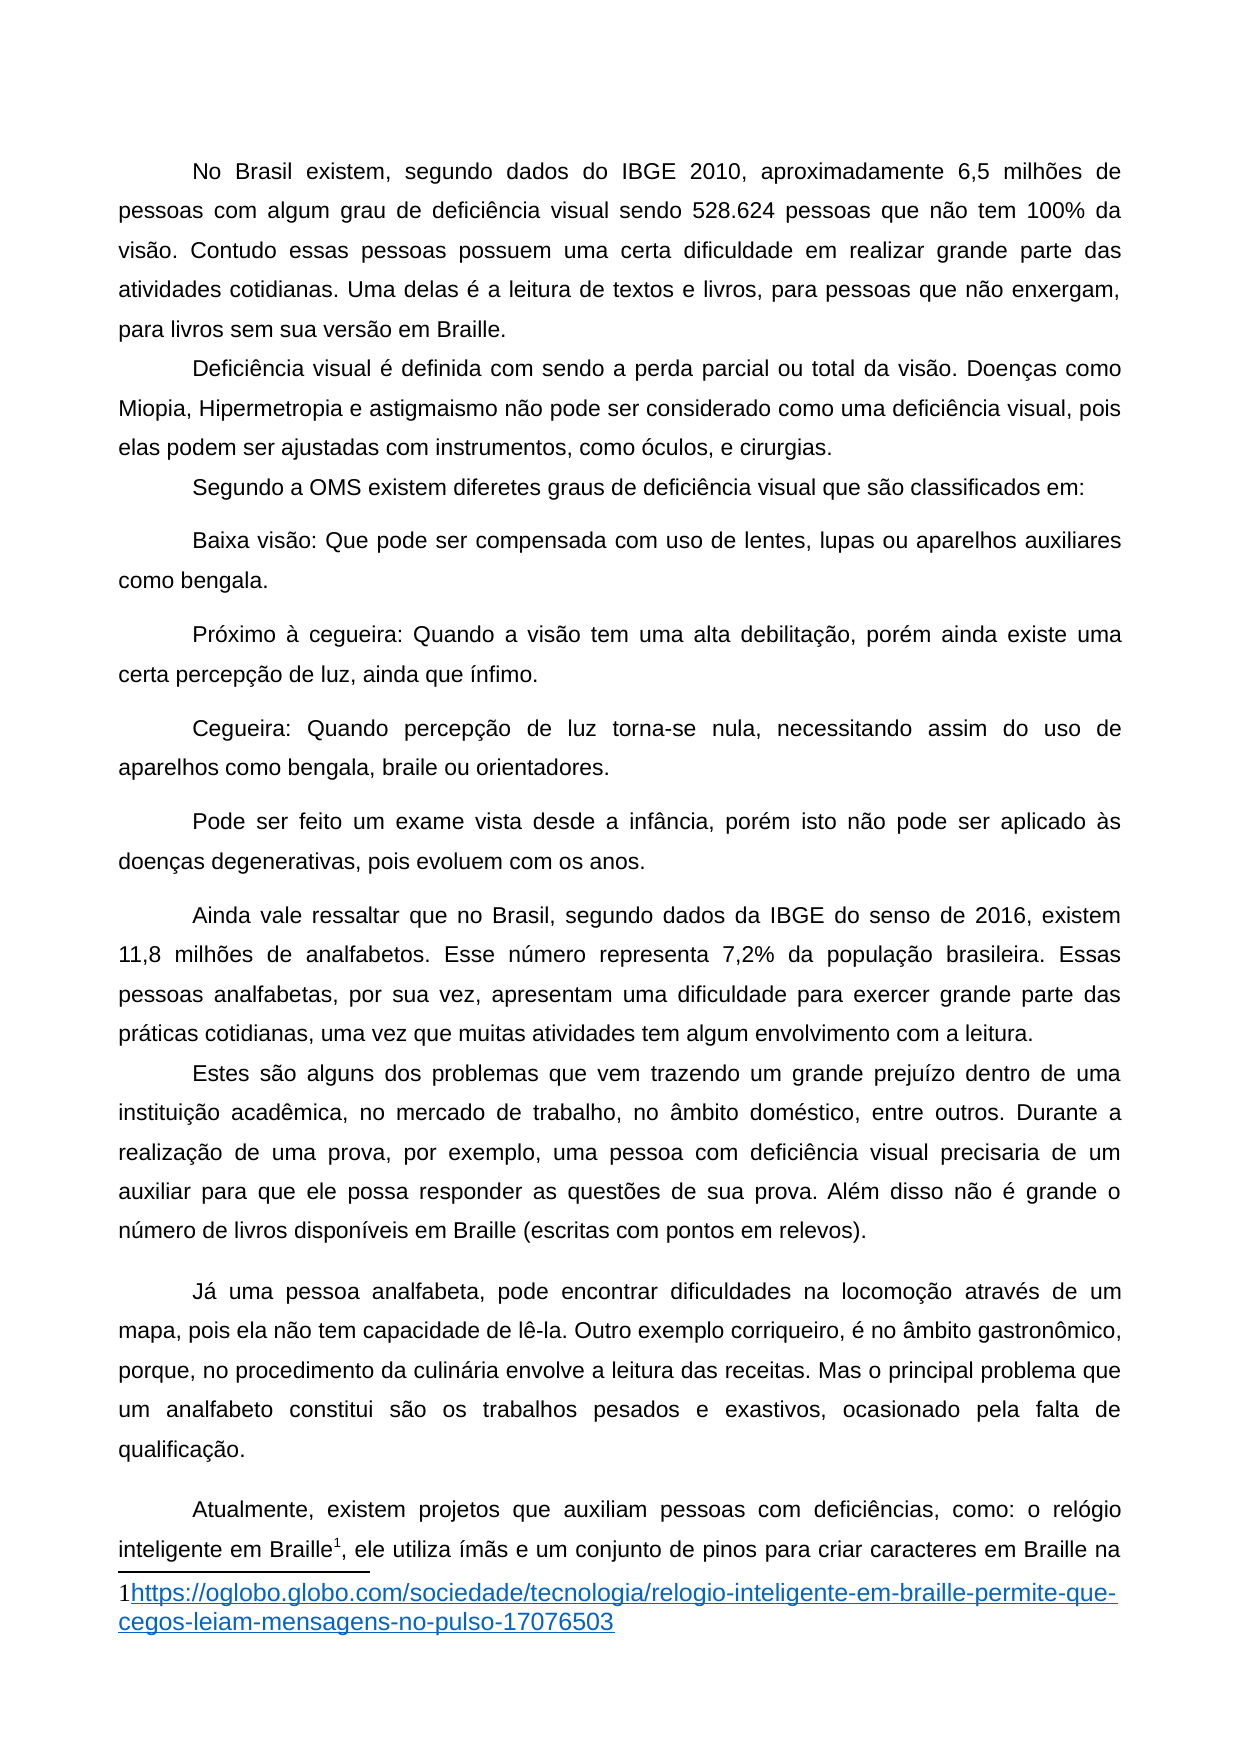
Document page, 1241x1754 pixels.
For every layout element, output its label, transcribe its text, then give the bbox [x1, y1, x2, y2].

text Já uma pessoa analfabeta, pode encontrar dificuldades na locomoção através de um mapa, pois ela não tem capacidade de lê-la. Outro exemplo corriqueiro, é no âmbito gastronômico, porque, no procedimento da culinária envolve a leitura das receitas. Mas o principal problema que um analfabeto constitui são os trabalhos pesados e exastivos, ocasionado pela falta de qualificação. [118, 1278, 1122, 1462]
text https://oglobo.globo.com/sociedade/tecnologia/relogio-inteligente-em-braille-permite-que-cegos-leiam-mensagens-no-pulso-17076503 [118, 1578, 1122, 1636]
text Atualmente, existem projetos que auxiliam pessoas com deficiências, como: o relógio inteligente em Braille, ele utiliza ímãs e um conjunto de pinos para criar caracteres em Braille na [118, 1496, 1122, 1562]
text Estes são alguns dos problemas que vem trazendo um grande prejuízo dentro de uma instituição acadêmica, no mercado de trabalho, no âmbito doméstico, entre outros. Durante a realização de uma prova, por exemplo, uma pessoa com deficiência visual precisaria de um auxiliar para que ele possa responder as questões de sua prova. Além disso não é grande o número de livros disponíveis em Braille (escritas com pontos em relevos). [118, 1059, 1122, 1244]
text Cegueira: Quando percepção de luz torna-se nula, necessitando assim do uso de aparelhos como bengala, braile ou orientadores. [118, 714, 1122, 780]
text Deficiência visual é definida com sendo a perda parcial ou total da visão. Doenças como Miopia, Hipermetropia e astigmaismo não pode ser considerado como uma deficiência visual, pois elas podem ser ajustadas com instrumentos, como óculos, e cirurgias. [118, 355, 1122, 460]
text Segundo a OMS existem diferetes graus de deficiência visual que são classificados em: [118, 473, 1122, 500]
text Pode ser feito um exame vista desde a infância, porém isto não pode ser aplicado às doenças degenerativas, pois evoluem com os anos. [118, 808, 1122, 874]
text Baixa visão: Que pode ser compensada com uso de lentes, lupas ou aparelhos auxiliares como bengala. [118, 527, 1122, 593]
text Próximo à cegueira: Quando a visão tem uma alta debilitação, porém ainda existe uma certa percepção de luz, ainda que ínfimo. [118, 621, 1122, 687]
text No Brasil existem, segundo dados do IBGE 2010, aproximadamente 6,5 milhões de pessoas com algum grau de deficiência visual sendo 528.624 pessoas que não tem 100% da visão. Contudo essas pessoas possuem uma certa dificuldade em realizar grande parte das atividades cotidianas. Uma delas é a leitura de textos e livros, para pessoas que não enxergam, para livros sem sua versão em Braille. [118, 158, 1122, 342]
text Ainda vale ressaltar que no Brasil, segundo dados da IBGE do senso de 2016, existem 11,8 milhões de analfabetos. Esse número representa 7,2% da população brasileira. Essas pessoas analfabetas, por sua vez, apresentam uma dificuldade para exercer grande parte das práticas cotidianas, uma vez que muitas atividades tem algum envolvimento com a leitura. [118, 902, 1122, 1046]
